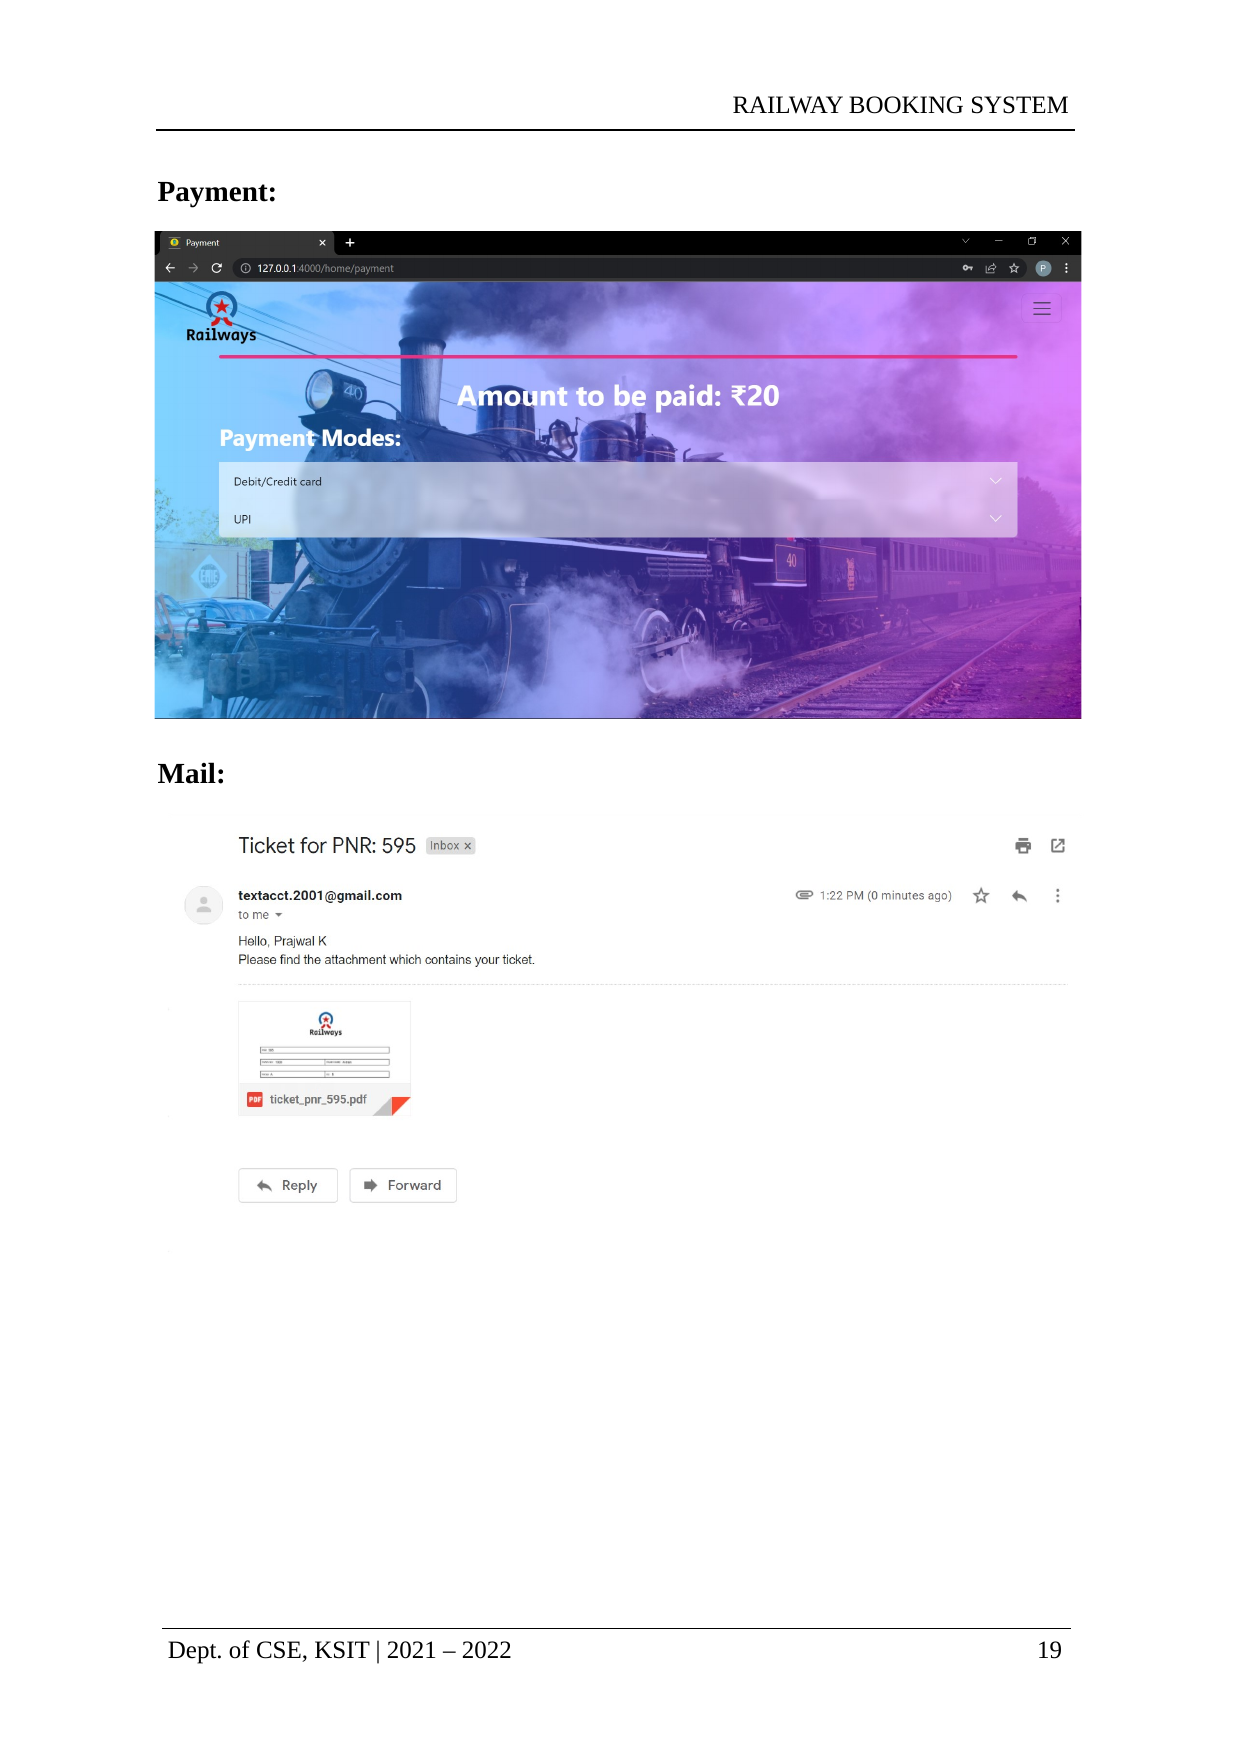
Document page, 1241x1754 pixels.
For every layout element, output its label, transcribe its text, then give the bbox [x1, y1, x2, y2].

picture [154, 231, 1082, 719]
picture [167, 813, 1085, 1278]
text Mail: [157, 208, 1083, 790]
text Payment: [157, 174, 1083, 208]
